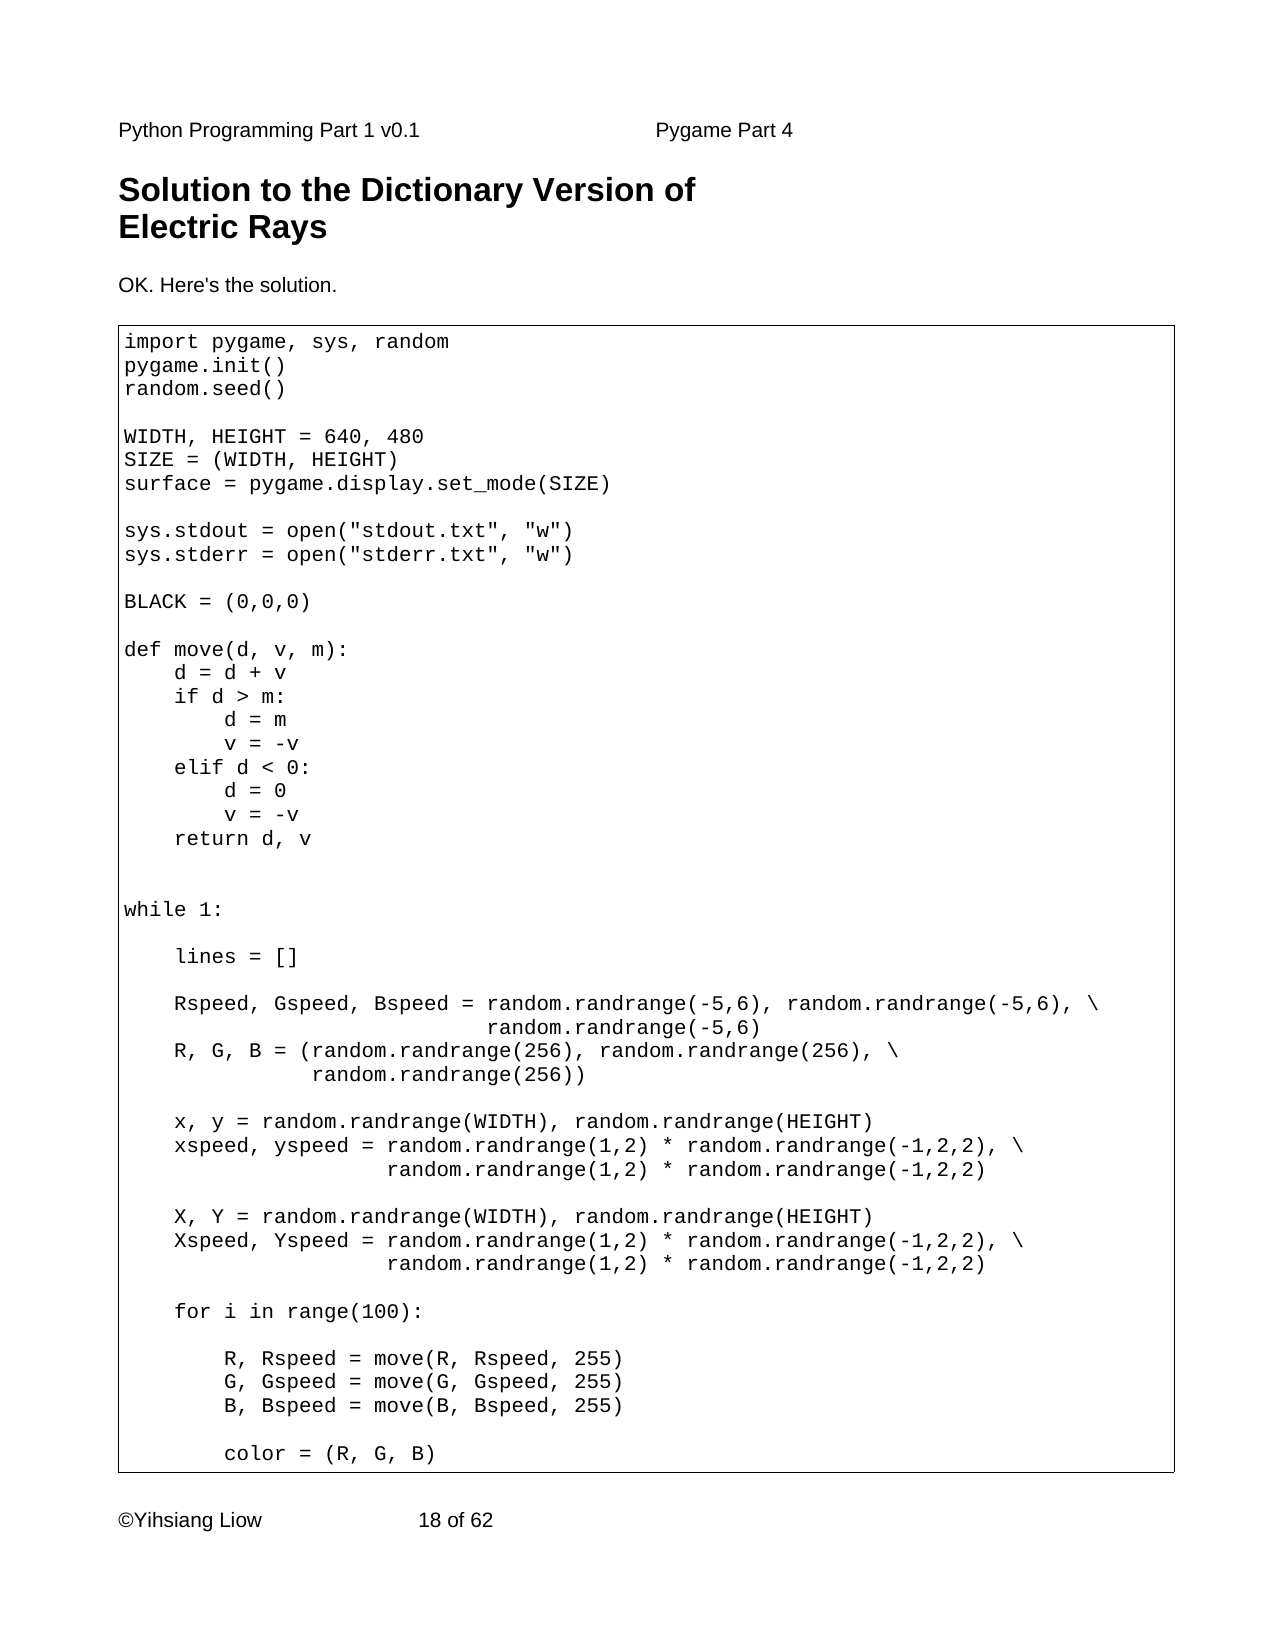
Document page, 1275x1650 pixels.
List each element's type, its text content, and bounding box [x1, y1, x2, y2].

table_header import pygame, sys, random pygame.init() random.seed() WIDTH, HEIGHT = 640, 480 SIZE = (WIDTH, HEIGHT) surface = pygame.display.set_mode(SIZE) sys.stdout = open("stdout.txt", "w") sys.stderr = open("stderr.txt", "w") BLACK = (0,0,0) def move(d, v, m): d = d + v if d > m: d = m v = -v elif d < 0: d = 0 v = -v return d, v while 1: lines = [] Rspeed, Gspeed, Bspeed = random.randrange(-5,6), random.randrange(-5,6), \ random.randrange(-5,6) R, G, B = (random.randrange(256), random.randrange(256), \ random.randrange(256)) x, y = random.randrange(WIDTH), random.randrange(HEIGHT) xspeed, yspeed = random.randrange(1,2) * random.randrange(-1,2,2), \ random.randrange(1,2) * random.randrange(-1,2,2) X, Y = random.randrange(WIDTH), random.randrange(HEIGHT) Xspeed, Yspeed = random.randrange(1,2) * random.randrange(-1,2,2), \ random.randrange(1,2) * random.randrange(-1,2,2) for i in range(100): R, Rspeed = move(R, Rspeed, 255) G, Gspeed = move(G, Gspeed, 255) B, Bspeed = move(B, Bspeed, 255) color = (R, G, B) [119, 326, 1174, 1472]
text OK. Here's the solution. [118, 274, 793, 297]
text Solution to the Dictionary Version of Electric Rays [118, 171, 793, 245]
